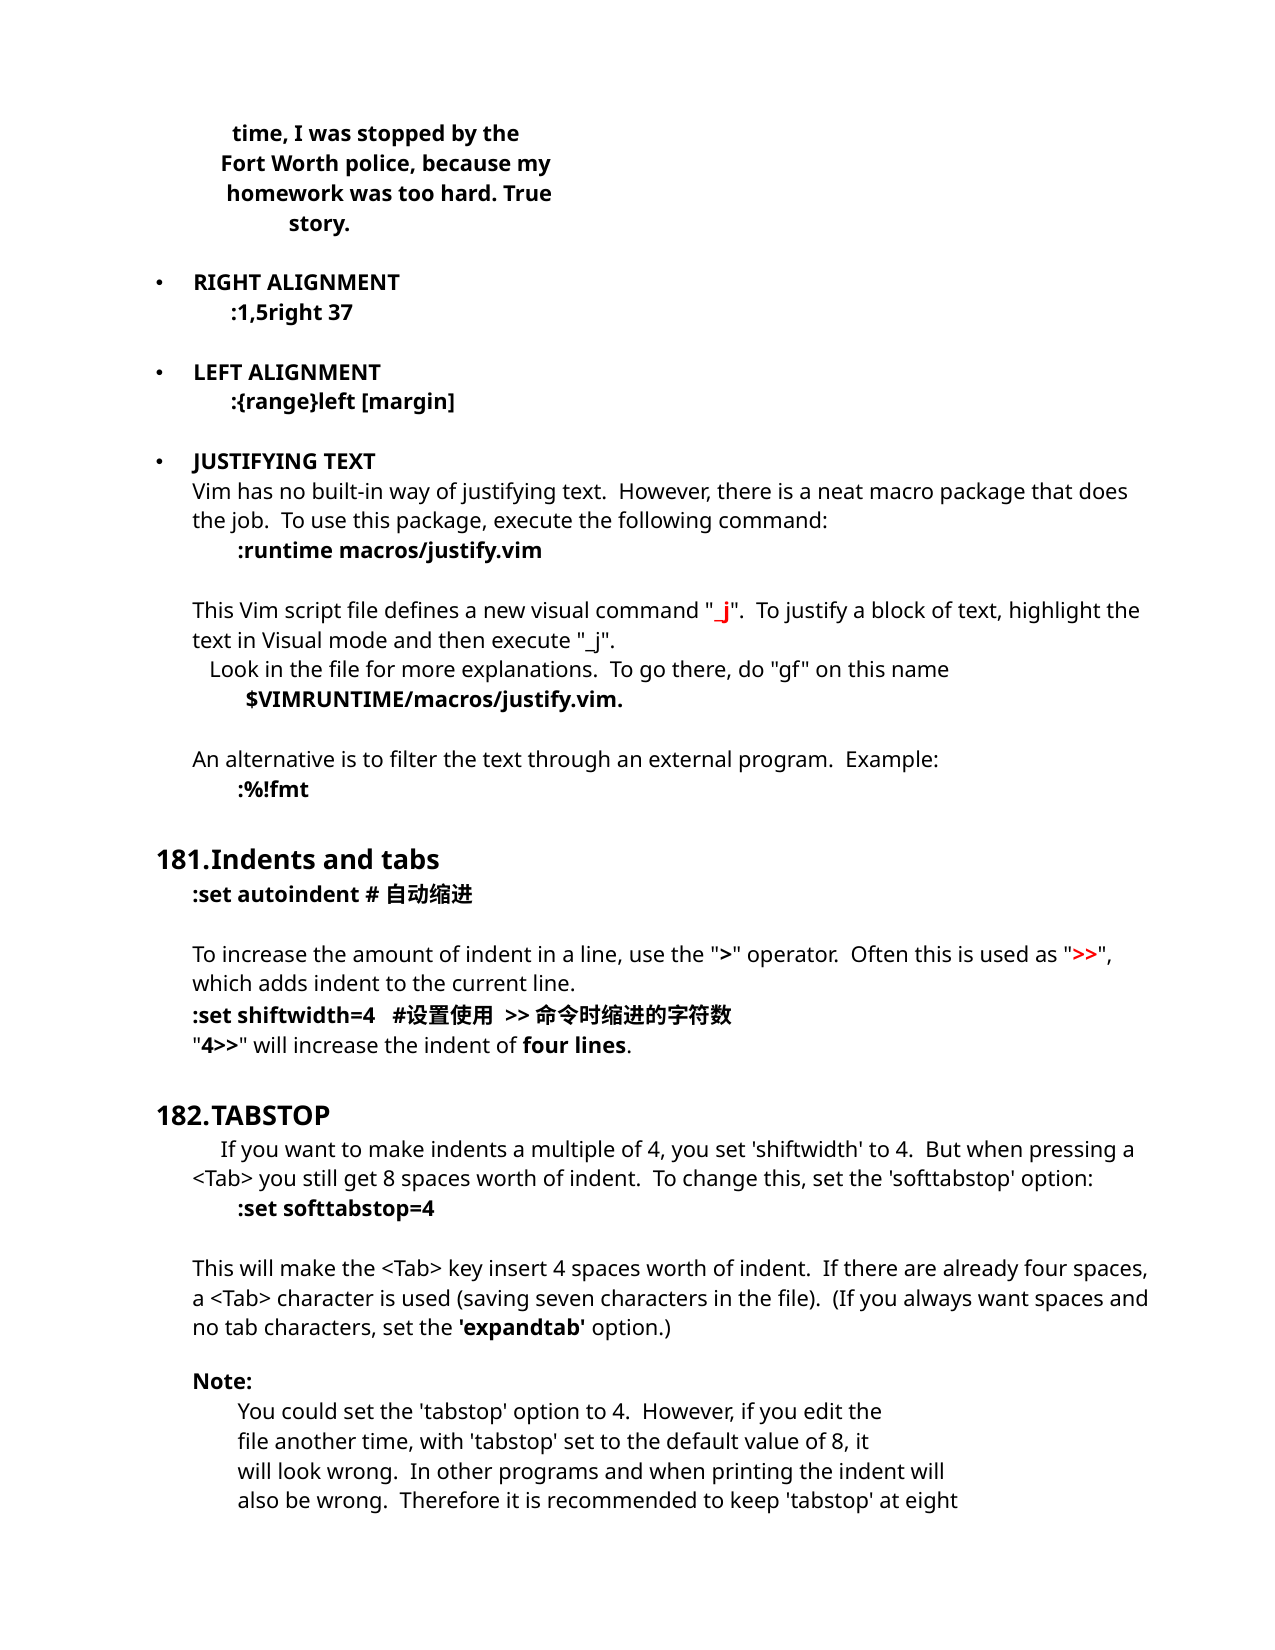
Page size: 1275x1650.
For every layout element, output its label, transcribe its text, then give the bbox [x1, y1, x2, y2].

list file another time, with 'tabstop' set to the default value of 8, it [154, 1426, 1157, 1456]
list Fort Worth police, because my [154, 148, 1157, 178]
list Note: [154, 1342, 1157, 1396]
list Indents and tabs [156, 840, 1157, 877]
list homework was too hard. True [154, 178, 1157, 207]
list Look in the file for more explanations. To go there, do "gf" on this name $VIMRUNTIME/macros/justify.vim. [154, 654, 1157, 714]
list :1,5right 37 [193, 297, 1157, 327]
list You could set the 'tabstop' option to 4. However, if you edit the [154, 1396, 1157, 1426]
list This will make the <Tab> key insert 4 spaces worth of indent. If there are already four spaces, a <Tab> character is used (saving seven characters in the file). (If you always want spaces and no tab characters, set the 'expandtab' option.) [154, 1253, 1157, 1342]
list "4>>" will increase the indent of four lines. [154, 1030, 1157, 1060]
list This Vim script file defines a new visual command "_j". To justify a block of text, highlight the text in Visual mode and then execute "_j". [154, 595, 1157, 654]
list :{range}left [margin] [193, 386, 1157, 416]
list :runtime macros/justify.vim [154, 535, 1157, 565]
list will look wrong. In other programs and when printing the indent will [154, 1456, 1157, 1486]
list story. [154, 207, 1157, 237]
list Vim has no built-in way of justifying text. However, there is a neat macro package that does the job. To use this package, execute the following command: [154, 476, 1157, 535]
list TABSTOP [156, 1097, 1157, 1133]
list To increase the amount of indent in a line, use the ">" operator. Often this is used as ">>", which adds indent to the current line. [154, 939, 1157, 998]
list :%!fmt [154, 773, 1157, 803]
list :set softtabstop=4 [154, 1193, 1157, 1223]
list An alternative is to filter the text through an external program. Example: [154, 744, 1157, 773]
list RIGHT ALIGNMENT [156, 267, 1157, 297]
list JUSTIFYING TEXT [156, 446, 1157, 476]
list LEFT ALIGNMENT [156, 356, 1157, 386]
list also be wrong. Therefore it is recommended to keep 'tabstop' at eight [154, 1486, 1157, 1515]
list :set shiftwidth=4 #设置使用 >> 命令时缩进的字符数 [154, 998, 1157, 1030]
list time, I was stopped by the [154, 118, 1157, 148]
list If you want to make indents a multiple of 4, you set 'shiftwidth' to 4. But when pressing a <Tab> you still get 8 spaces worth of indent. To change this, set the 'softtabstop' option: [154, 1133, 1157, 1193]
list :set autoindent # 自动缩进 [154, 877, 1157, 909]
